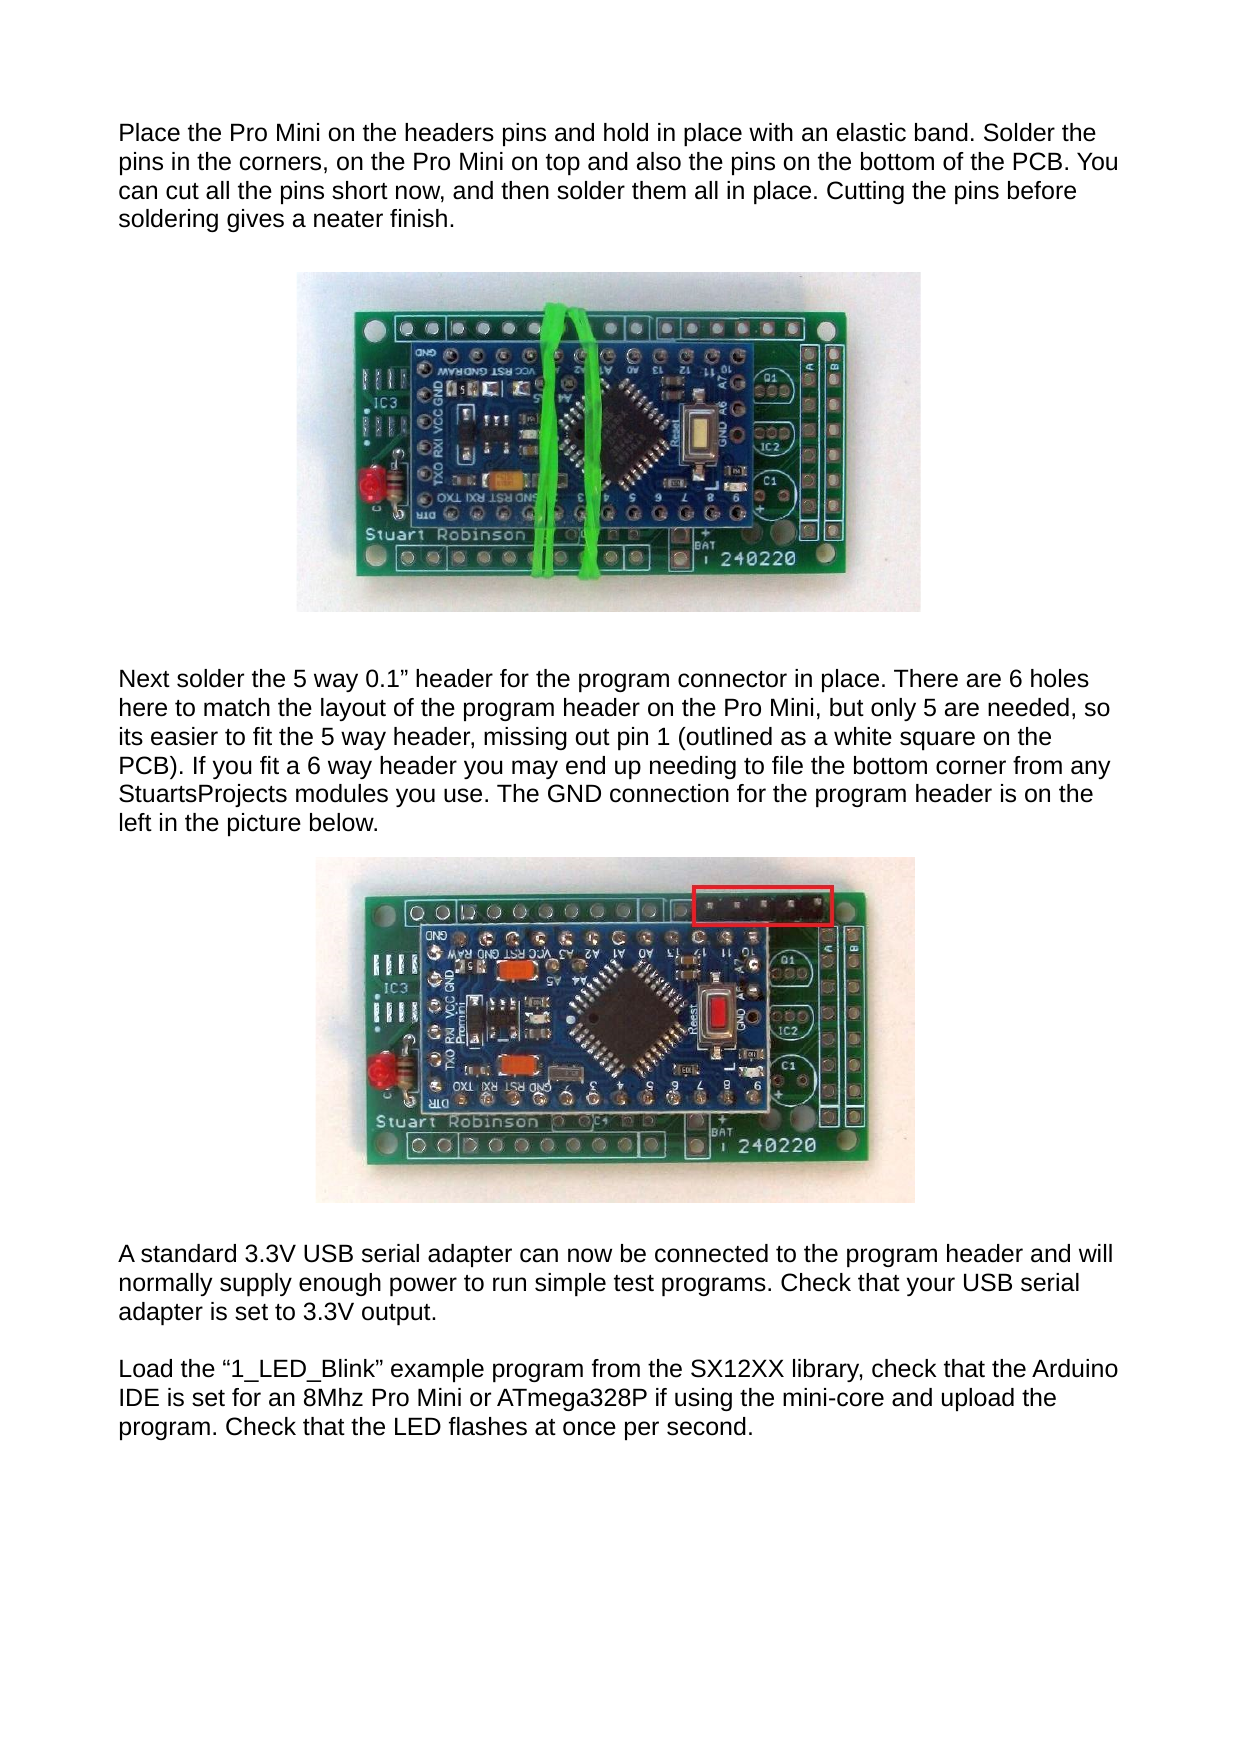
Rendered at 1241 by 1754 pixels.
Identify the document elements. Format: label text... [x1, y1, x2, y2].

picture [315, 857, 915, 1203]
text Load the “1_LED_Blink” example program from the SX12XX library, check that the Arduino IDE is set for an 8Mhz Pro Mini or ATmega328P if using the mini-core and upload the program. Check that the LED flashes at once per second. [118, 1354, 1122, 1441]
picture [296, 272, 921, 612]
text Next solder the 5 way 0.1” header for the program connector in place. There are 6 holes here to match the layout of the program header on the Pro Mini, but only 5 are needed, so its easier to fit the 5 way header, missing out pin 1 (outlined as a white square on the PCB). If you fit a 6 way header you may end up needing to file the bottom corner from any StuartsProjects modules you use. The GND connection for the program header is on the left in the picture below. [118, 664, 1122, 837]
text A standard 3.3V USB serial adapter can now be connected to the program header and will normally supply enough power to run simple test programs. Check that your USB serial adapter is set to 3.3V output. [118, 1239, 1122, 1326]
text Place the Pro Mini on the headers pins and hold in place with an elastic band. Solder the pins in the corners, on the Pro Mini on top and also the pins on the bottom of the PCB. You can cut all the pins short now, and then solder them all in place. Cutting the pins before soldering gives a neater finish. [118, 118, 1122, 233]
